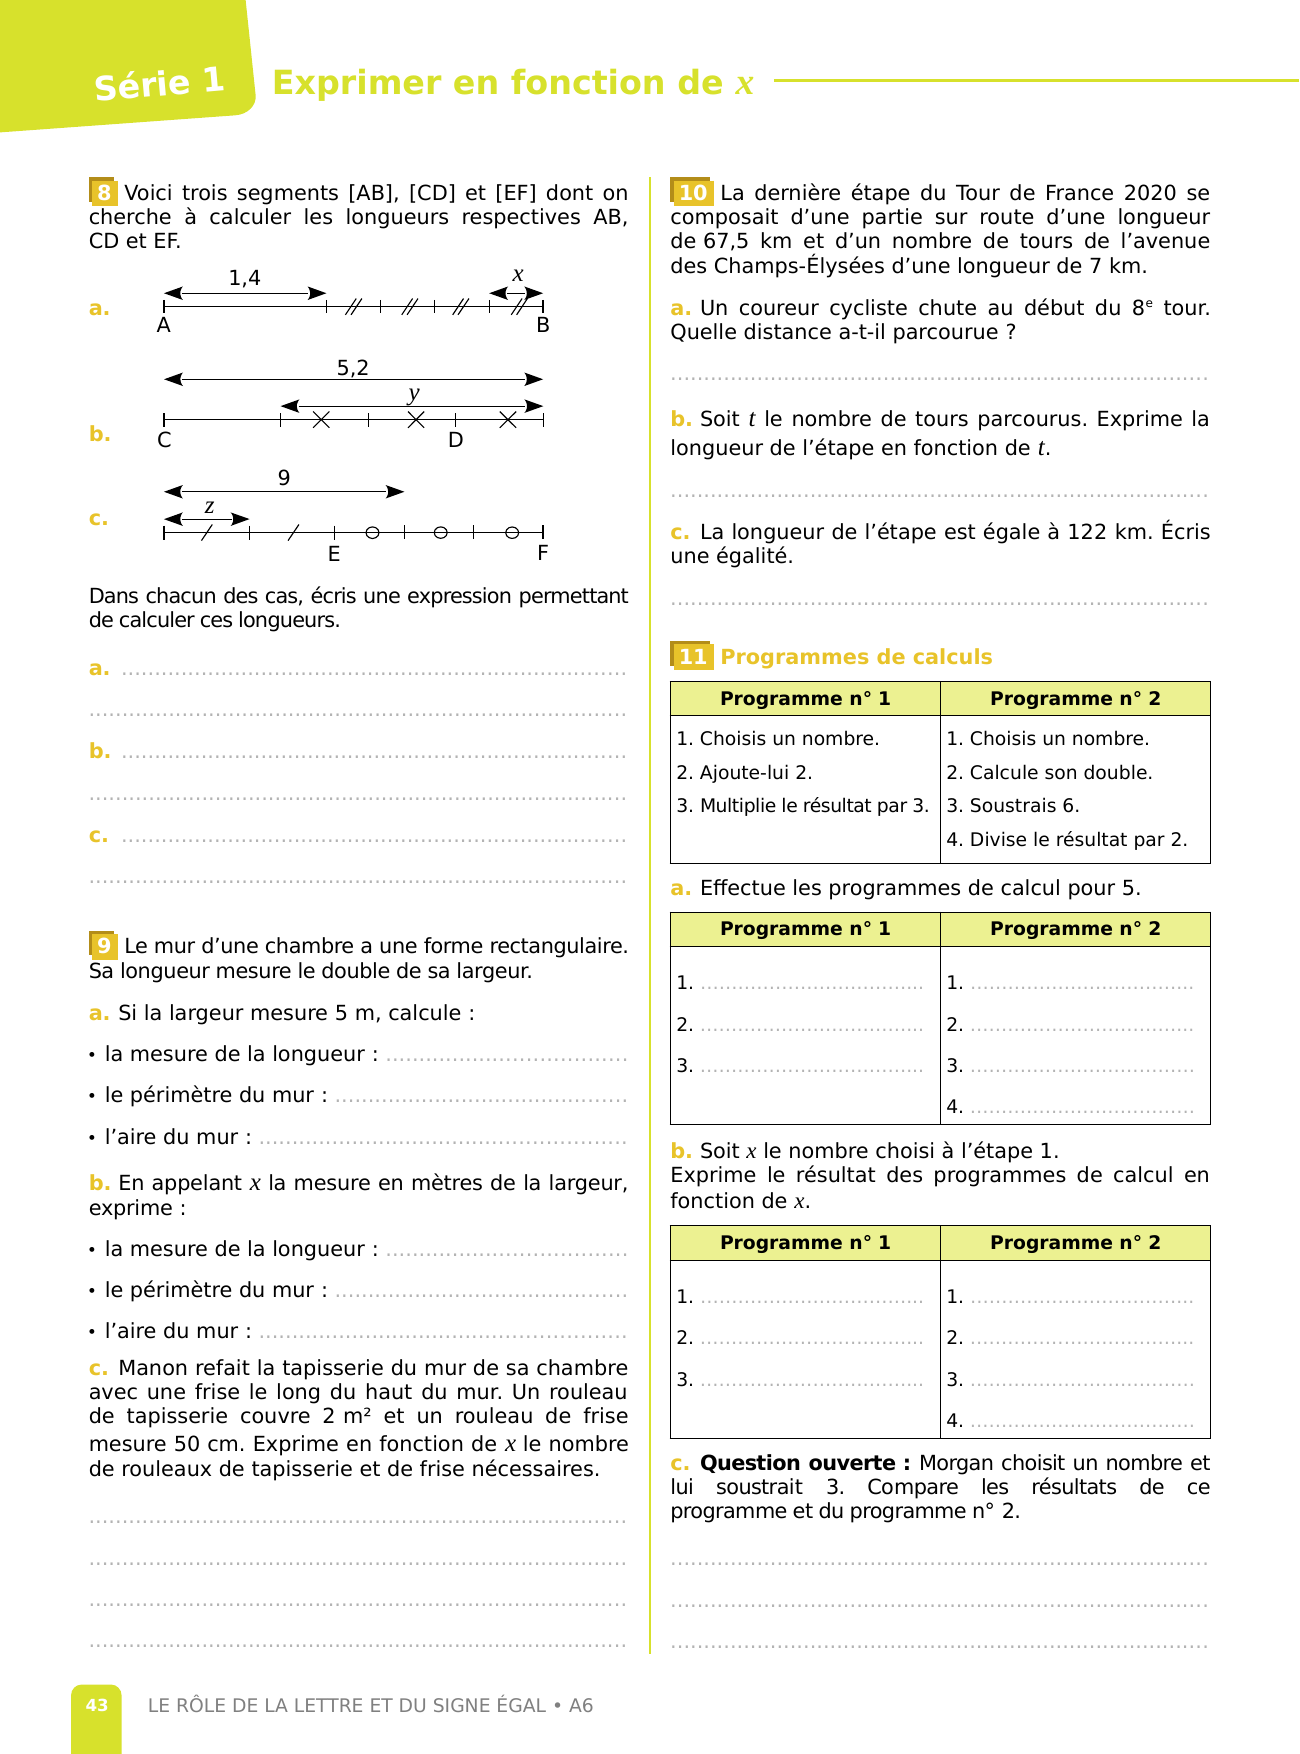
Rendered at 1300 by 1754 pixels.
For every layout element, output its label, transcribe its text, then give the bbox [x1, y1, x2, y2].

text Exprime le résultat des programmes de calcul en fonction de x. [670, 1163, 1211, 1214]
table_header Programme n° 2 [941, 1226, 1210, 1260]
list la mesure de la longueur : [88, 1220, 629, 1261]
subtitle Le mur d’une chambre a une forme rectangulaire. Sa longueur mesure le double de sa largeur. [88, 931, 629, 983]
subtitle Programmes de calculs [710, 641, 1211, 669]
list le périmètre du mur : [88, 1066, 629, 1108]
list Un coureur cycliste chute au début du 8e tour. Quelle distance a-t-il parcourue ? [670, 296, 1211, 344]
table_header Programme n° 1 [671, 1226, 940, 1260]
subtitle Voici trois segments [AB], [CD] et [EF] dont on cherche à calculer les longueurs respectives AB, CD et EF. [88, 177, 629, 254]
list Question ouverte : Morgan choisit un nombre et lui soustrait 3. Compare les résultats de ce programme et du programme n° 2. [670, 1451, 1211, 1523]
table_header Programme n° 2 [941, 682, 1210, 715]
table_cell 1. ……………………………... 2. ……………………………... 3. ……………………………... [671, 1261, 940, 1438]
list l’aire du mur : [88, 1302, 629, 1344]
subtitle La dernière étape du Tour de France 2020 se composait d’une partie sur route d’une longueur de 67,5 km et d’un nombre de tours de l’avenue des Champs-Élysées d’une longueur de 7 km. [670, 177, 1211, 278]
list le périmètre du mur : [88, 1261, 629, 1302]
table_cell 1. ……………………………... 2. ……………………………... 3. ……………………………… 4. ……………………………… [941, 947, 1210, 1124]
list Dans chacun des cas, écris une expression permettant de calculer ces longueurs. [88, 584, 629, 632]
table_cell 1. Choisis un nombre. 2. Ajoute-lui 2. 3. Multiplie le résultat par 3. [671, 716, 940, 863]
list Soit x le nombre choisi à l’étape 1. [670, 1137, 1211, 1163]
table_header Programme n° 2 [941, 913, 1210, 946]
list En appelant x la mesure en mètres de la largeur, exprime : [88, 1167, 629, 1220]
list l’aire du mur : [88, 1108, 629, 1149]
list la mesure de la longueur : [88, 1025, 629, 1066]
list Si la largeur mesure 5 m, calcule : [88, 1001, 629, 1025]
list Soit t le nombre de tours parcourus. Exprime la longueur de l’étape en fonction de t. [670, 403, 1211, 461]
table_header Programme n° 1 [671, 913, 940, 946]
list Manon refait la tapisserie du mur de sa chambre avec une frise le long du haut du mur. Un rouleau de tapisserie couvre 2 m² et un rouleau de frise mesure 50 cm. Exprime en fonction de x le nombre de rouleaux de tapisserie et de frise nécessaires. [88, 1356, 629, 1481]
table_cell 1. ……………………………... 2. ……………………………... 3. ……………………………... [671, 947, 940, 1124]
table_cell 1. ……………………………... 2. ……………………………... 3. ……………………………… 4. ……………………………… [941, 1261, 1210, 1438]
table_cell 1. Choisis un nombre. 2. Calcule son double. 3. Soustrais 6. 4. Divise le résultat par 2. [941, 716, 1210, 863]
list Effectue les programmes de calcul pour 5. [670, 876, 1211, 900]
list La longueur de l’étape est égale à 122 km. Écris une égalité. [670, 520, 1211, 568]
table_header Programme n° 1 [671, 682, 940, 715]
